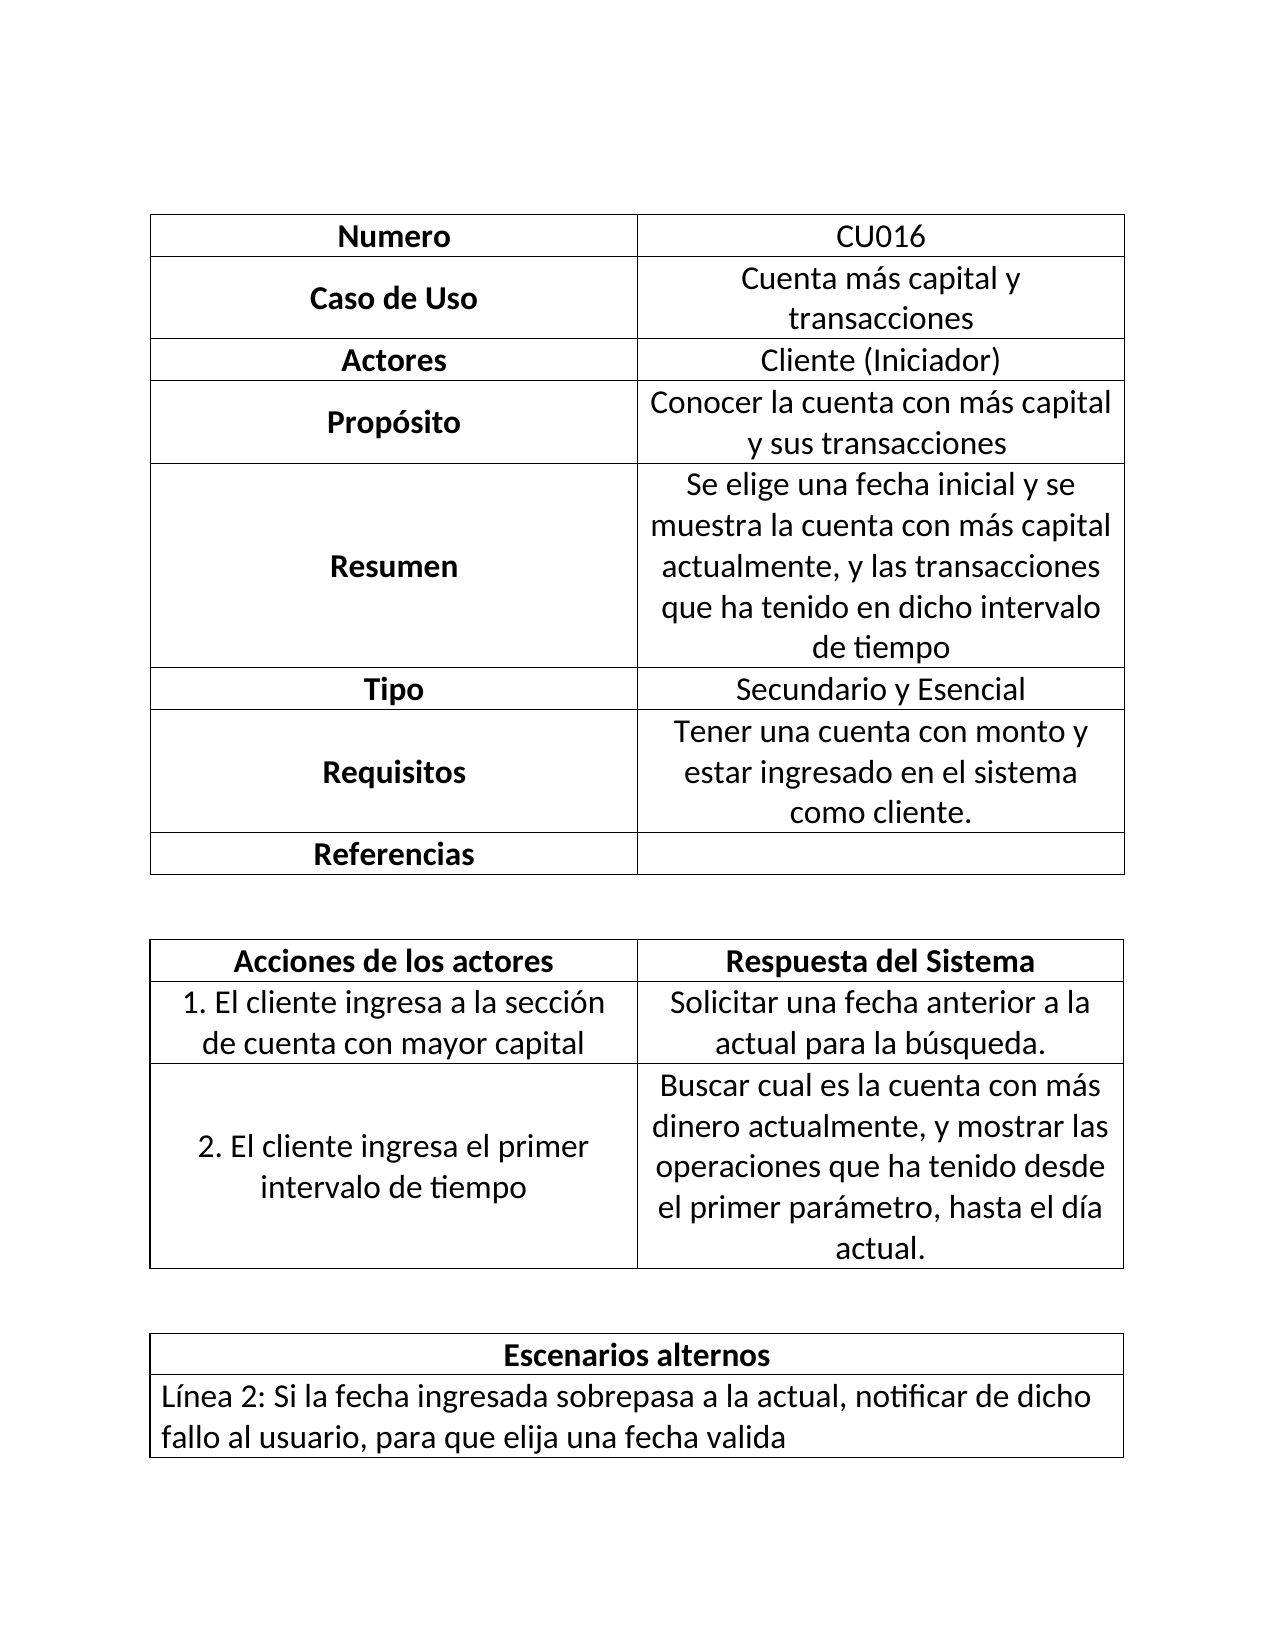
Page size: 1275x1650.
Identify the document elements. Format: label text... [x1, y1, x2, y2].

table_cell Se elige una fecha inicial y se muestra la cuenta con más capital actualmente, y las transacciones que ha tenido en dicho intervalo de tiempo [638, 464, 1124, 667]
table_cell Cliente (Iniciador) [638, 339, 1124, 380]
table_cell 2. El cliente ingresa el primer intervalo de tiempo [151, 1064, 637, 1268]
table_cell Tener una cuenta con monto y estar ingresado en el sistema como cliente. [638, 710, 1124, 832]
table_cell Buscar cual es la cuenta con más dinero actualmente, y mostrar las operaciones que ha tenido desde el primer parámetro, hasta el día actual. [638, 1064, 1123, 1268]
table_cell Requisitos [151, 710, 637, 832]
table_header Respuesta del Sistema [638, 940, 1123, 981]
table_cell Caso de Uso [151, 257, 637, 338]
table_cell Cuenta más capital y transacciones [638, 257, 1124, 338]
table_header Escenarios alternos [151, 1334, 1123, 1374]
table_cell Tipo [151, 668, 637, 709]
table_cell 1. El cliente ingresa a la sección de cuenta con mayor capital [151, 982, 637, 1063]
table_cell Solicitar una fecha anterior a la actual para la búsqueda. [638, 982, 1123, 1063]
table_cell Actores [151, 339, 637, 380]
table_cell Secundario y Esencial [638, 668, 1124, 709]
table_cell [638, 833, 1124, 874]
table_cell Línea 2: Si la fecha ingresada sobrepasa a la actual, notificar de dicho fallo al usuario, para que elija una fecha valida [151, 1375, 1123, 1457]
table_cell Referencias [151, 833, 637, 874]
table_header Numero [151, 215, 637, 256]
table_cell Conocer la cuenta con más capital y sus transacciones [638, 381, 1124, 462]
table_header CU016 [638, 215, 1124, 256]
table_cell Propósito [151, 381, 637, 462]
table_cell Resumen [151, 464, 637, 667]
table_header Acciones de los actores [151, 940, 637, 981]
